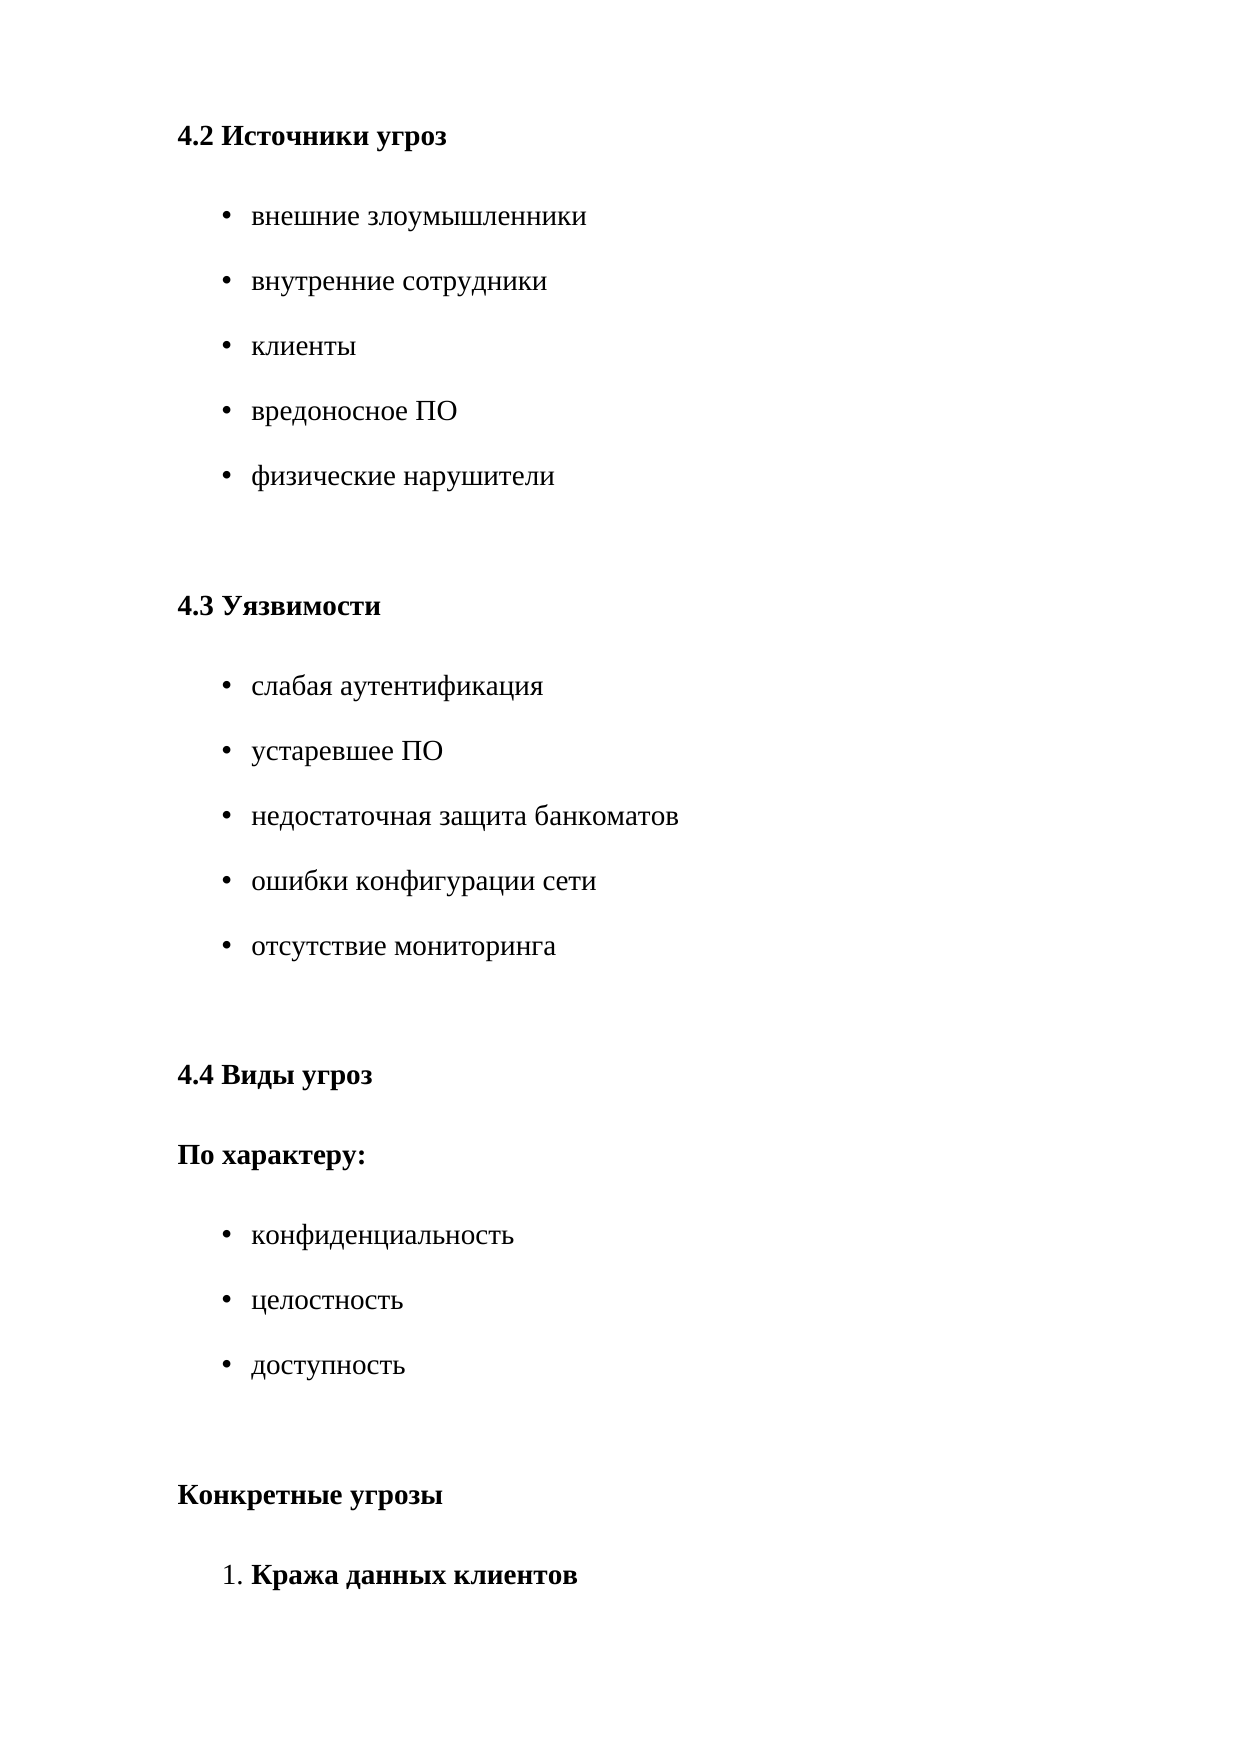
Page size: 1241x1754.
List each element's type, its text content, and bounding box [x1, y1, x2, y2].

list клиенты [222, 328, 1152, 362]
list устаревшее ПО [222, 733, 1152, 766]
list внутренние сотрудники [222, 263, 1152, 297]
list Кража данных клиентов [222, 1557, 1152, 1590]
subtitle 4.3 Уязвимости [177, 588, 1152, 621]
list недостаточная защита банкоматов [222, 798, 1152, 831]
list доступность [222, 1347, 1152, 1381]
list слабая аутентификация [222, 668, 1152, 701]
list физические нарушители [222, 458, 1152, 492]
list отсутствие мониторинга [222, 928, 1152, 961]
subtitle Конкретные угрозы [177, 1477, 1152, 1511]
subtitle По характеру: [177, 1137, 1152, 1171]
list целостность [222, 1282, 1152, 1316]
subtitle 4.2 Источники угроз [177, 118, 1152, 152]
list конфиденциальность [222, 1217, 1152, 1251]
list внешние злоумышленники [222, 198, 1152, 232]
list ошибки конфигурации сети [222, 863, 1152, 896]
subtitle 4.4 Виды угроз [177, 1057, 1152, 1091]
list вредоносное ПО [222, 393, 1152, 427]
